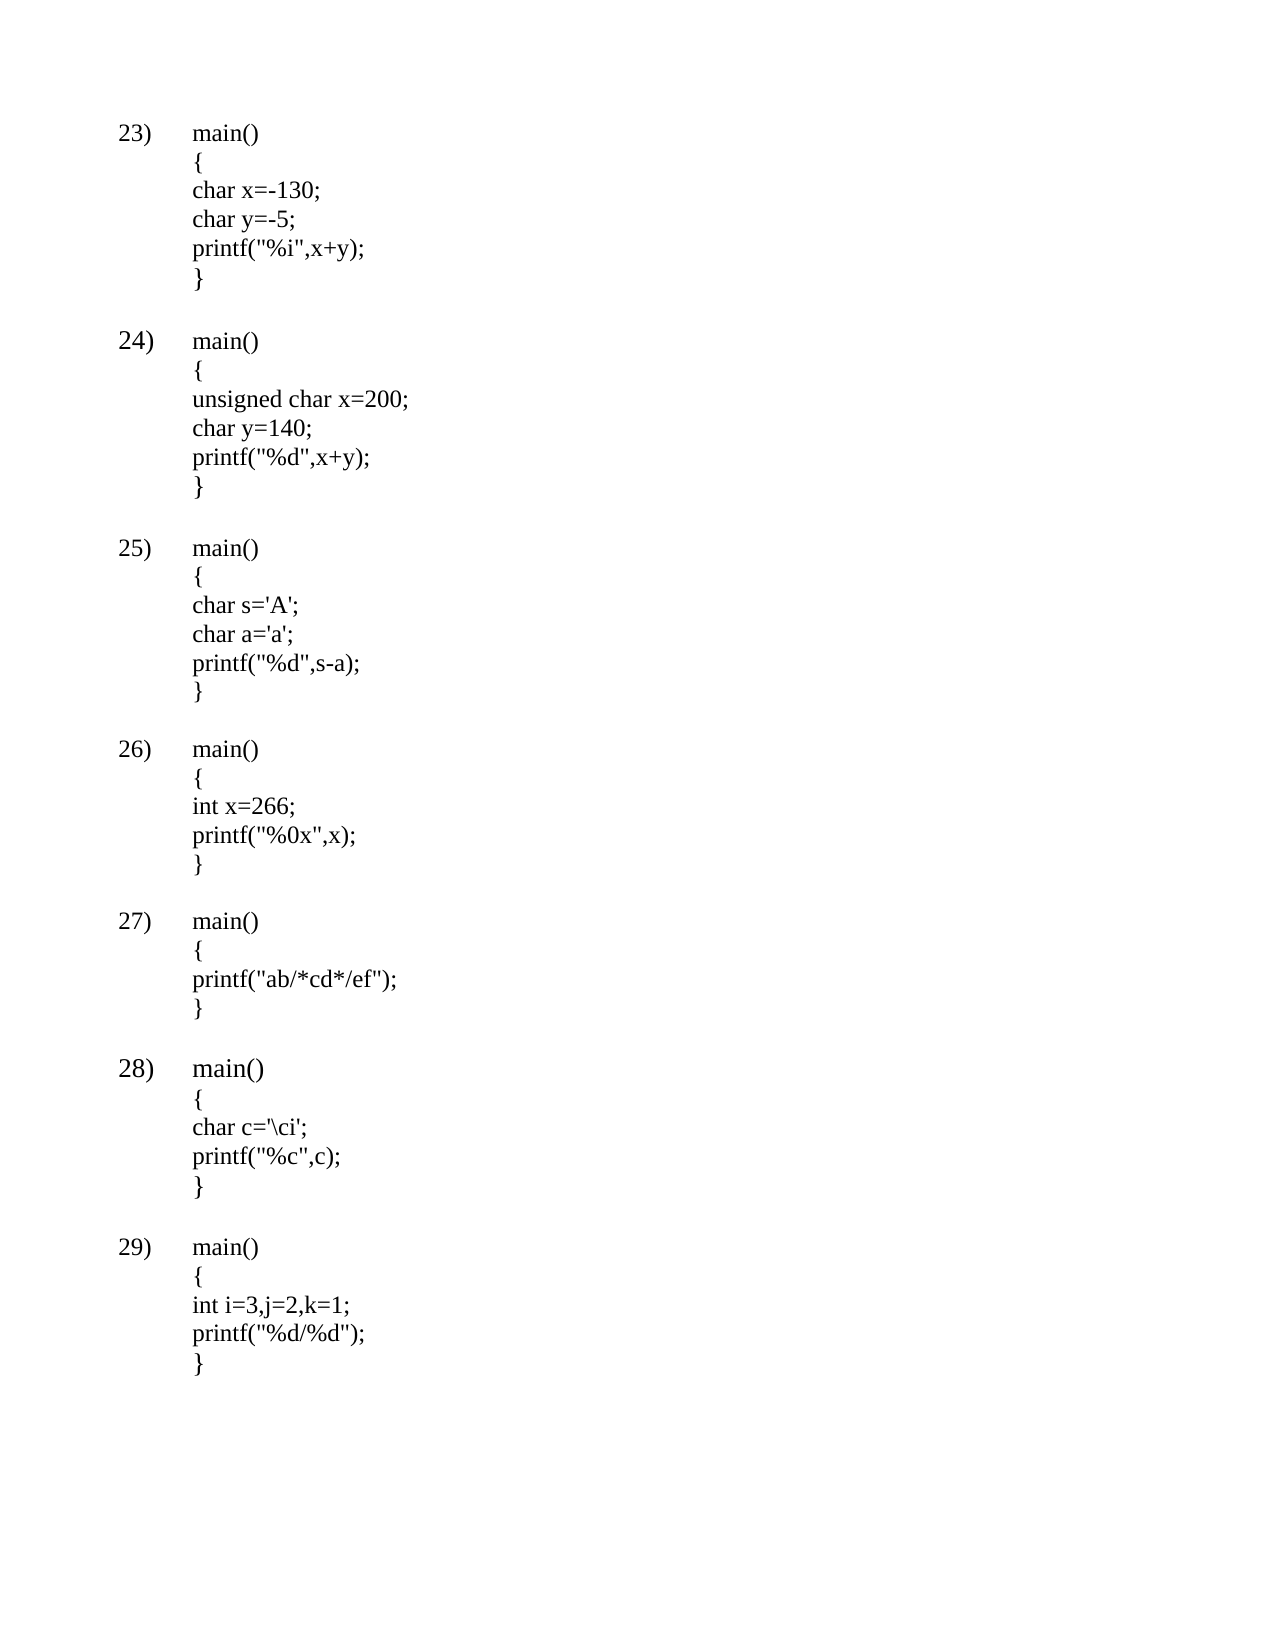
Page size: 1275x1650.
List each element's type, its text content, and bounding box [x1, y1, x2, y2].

text { [118, 561, 1157, 590]
text { [118, 147, 1157, 176]
text { [118, 355, 1157, 384]
text 29) main() [118, 1232, 1157, 1261]
text 26) main() [118, 734, 1157, 763]
text { [118, 935, 1157, 964]
text int i=3,j=2,k=1; [118, 1290, 1157, 1318]
text char y=140; [118, 413, 1157, 442]
text char x=-130; [118, 176, 1157, 204]
text unsigned char x=200; [118, 384, 1157, 413]
text } [118, 676, 1157, 705]
text char c='\ci'; [118, 1112, 1157, 1141]
text } [118, 470, 1157, 501]
text 24) main() [118, 324, 1157, 355]
text printf("%0x",x); [118, 820, 1157, 849]
text char y=-5; [118, 204, 1157, 233]
text printf("ab/*cd*/ef"); [118, 964, 1157, 993]
text } [118, 849, 1157, 878]
text { [118, 1261, 1157, 1290]
text char a='a'; [118, 619, 1157, 648]
text 27) main() [118, 906, 1157, 935]
text 28) main() [118, 1052, 1157, 1084]
text } [118, 1170, 1157, 1201]
text } [118, 1347, 1157, 1378]
text printf("%c",c); [118, 1141, 1157, 1170]
text { [118, 1084, 1157, 1112]
text printf("%d",s-a); [118, 648, 1157, 676]
text int x=266; [118, 791, 1157, 820]
text printf("%i",x+y); [118, 233, 1157, 262]
text 23) main() [118, 118, 1157, 147]
text } [118, 262, 1157, 293]
text printf("%d/%d"); [118, 1318, 1157, 1347]
text { [118, 763, 1157, 791]
text 25) main() [118, 533, 1157, 561]
text printf("%d",x+y); [118, 442, 1157, 470]
text } [118, 993, 1157, 1021]
text char s='A'; [118, 590, 1157, 619]
